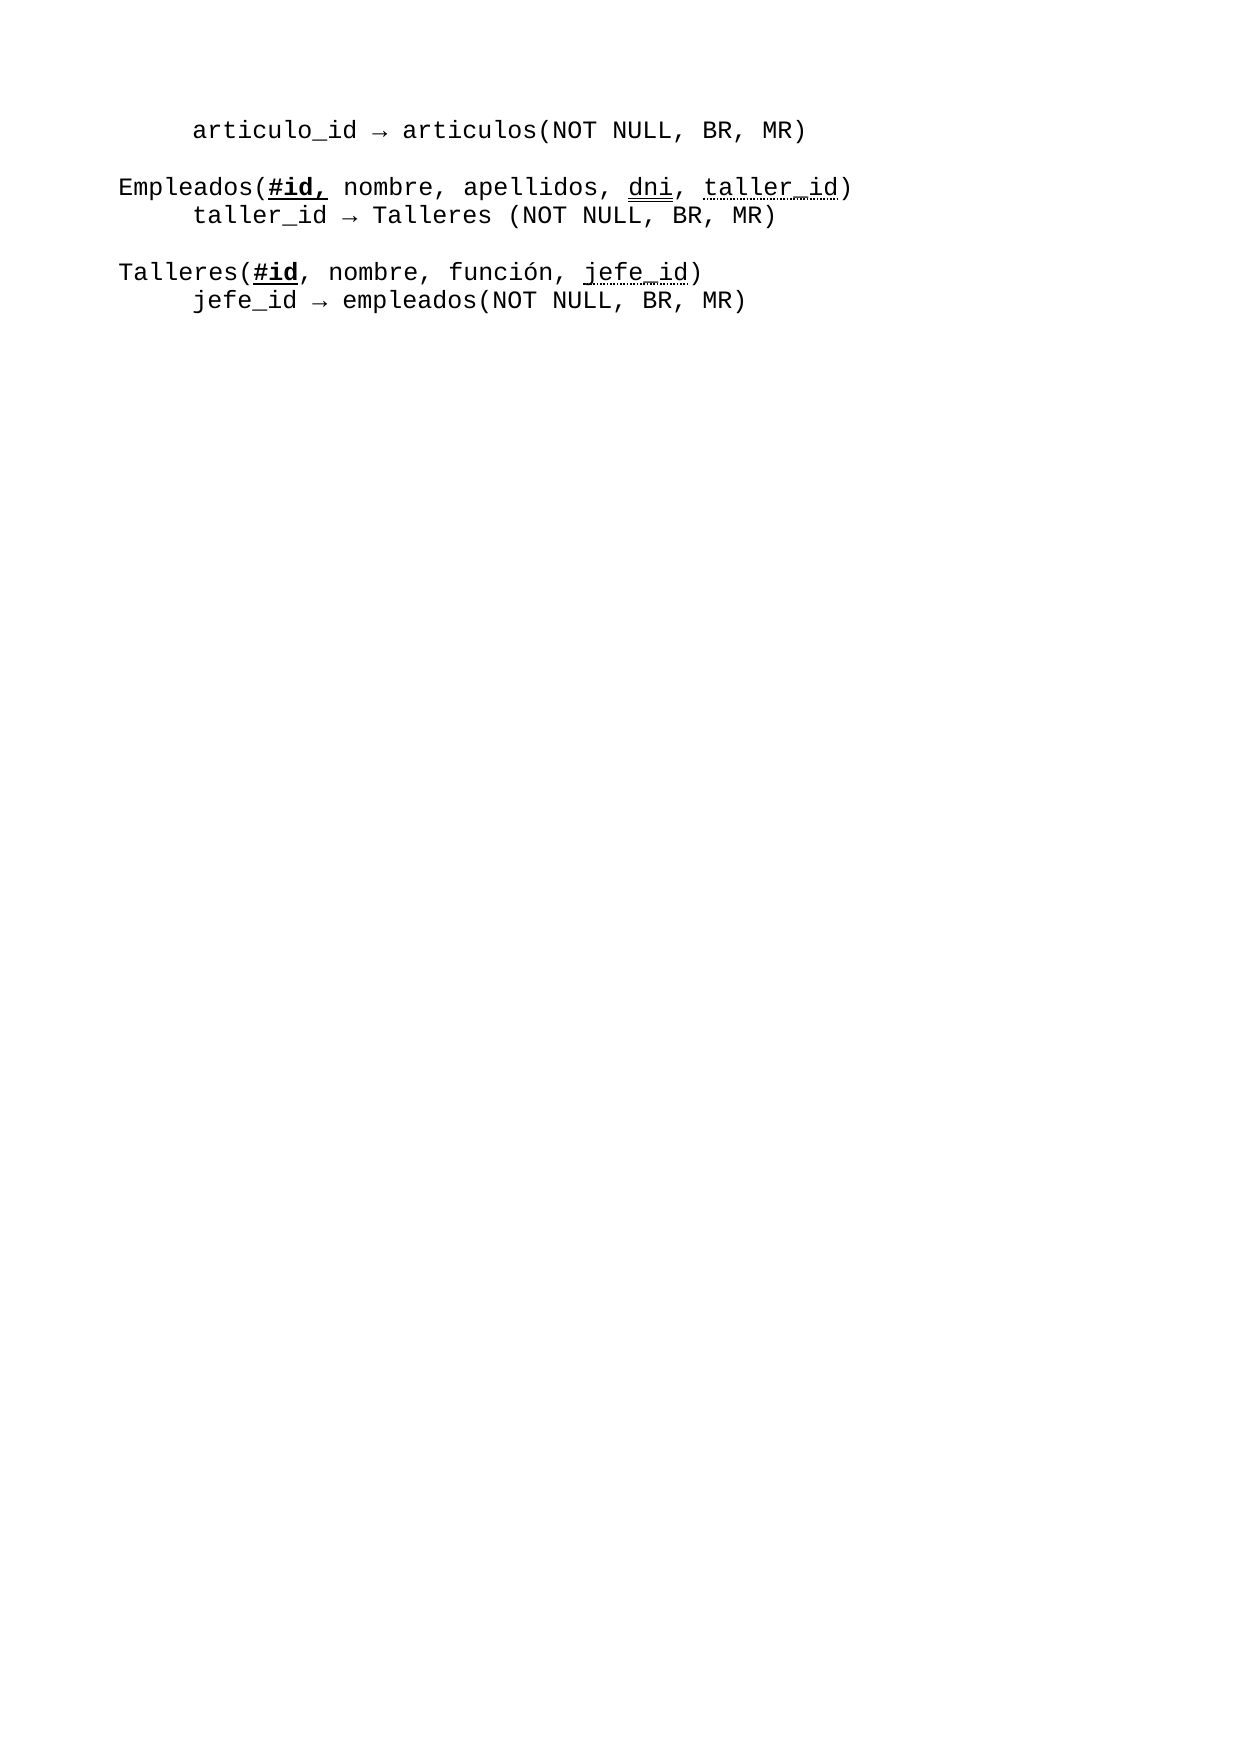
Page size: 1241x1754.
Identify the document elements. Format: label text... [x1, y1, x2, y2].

text articulo_id → articulos(NOT NULL, BR, MR) [118, 118, 1122, 146]
text Empleados(#id, nombre, apellidos, dni, taller_id) [118, 175, 1122, 203]
text Talleres(#id, nombre, función, jefe_id) [118, 260, 1122, 288]
text jefe_id → empleados(NOT NULL, BR, MR) [118, 288, 1122, 316]
text taller_id → Talleres (NOT NULL, BR, MR) [118, 203, 1122, 231]
